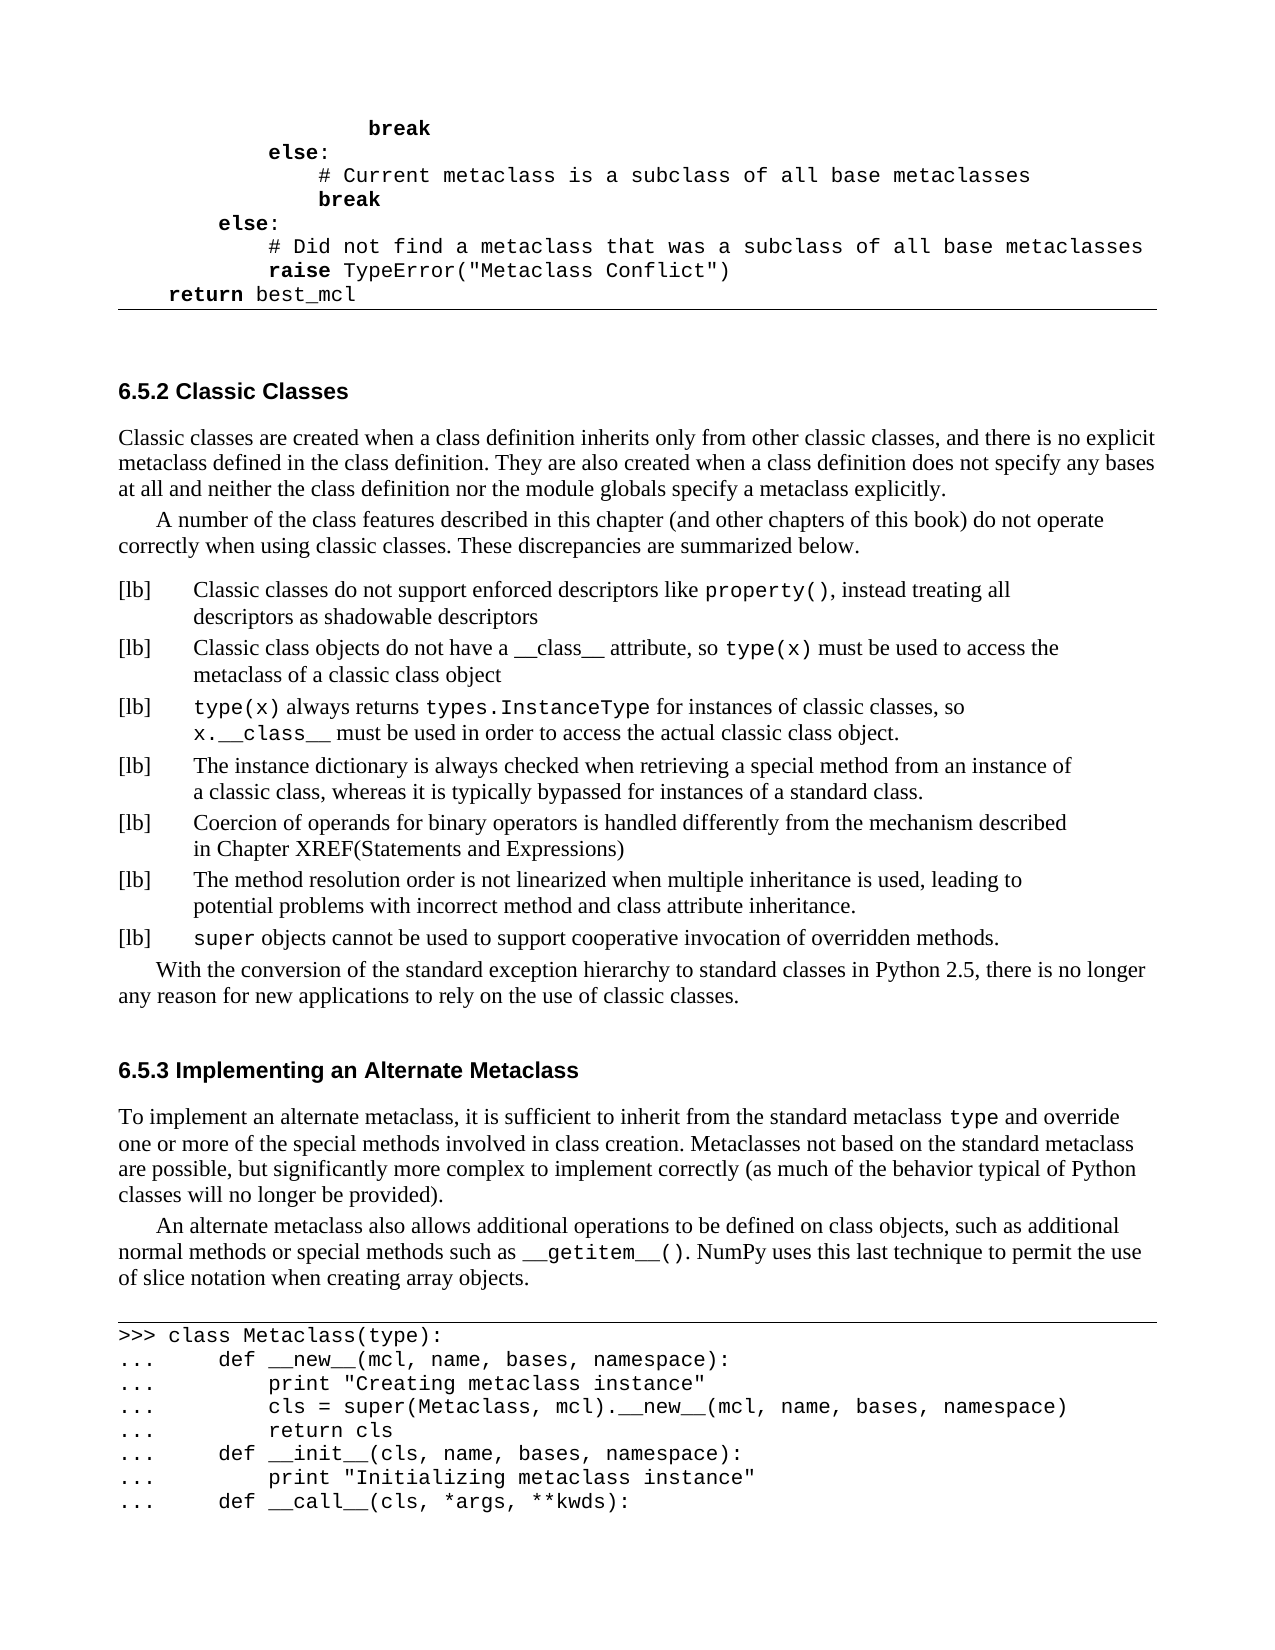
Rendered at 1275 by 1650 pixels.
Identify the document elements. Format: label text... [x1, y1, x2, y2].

text ... def __call__(cls, *args, **kwds): [118, 1491, 1157, 1514]
text ... def __new__(mcl, name, bases, namespace): [118, 1349, 1157, 1372]
text # Current metaclass is a subclass of all base metaclasses [118, 165, 1157, 189]
text else: [118, 142, 1157, 165]
text # Did not find a metaclass that was a subclass of all base metaclasses [118, 236, 1157, 260]
subtitle 6.5.3 Implementing an Alternate Metaclass [118, 1052, 1157, 1083]
text To implement an alternate metaclass, it is sufficient to inherit from the standard metaclass type and override one or more of the special methods involved in class creation. Metaclasses not based on the standard metaclass are possible, but significantly more complex to implement correctly (as much of the behavior typical of Python classes will no longer be provided). [118, 1104, 1157, 1207]
text return best_mcl [118, 284, 1157, 309]
text A number of the class features described in this chapter (and other chapters of this book) do not operate correctly when using classic classes. These discrepancies are summarized below. [118, 507, 1157, 558]
text else: [118, 213, 1157, 236]
text [lb] Classic class objects do not have a __class__ attribute, so type(x) must be used to access the metaclass of a classic class object [118, 635, 1082, 687]
text ... def __init__(cls, name, bases, namespace): [118, 1443, 1157, 1467]
text ... return cls [118, 1420, 1157, 1443]
text An alternate metaclass also allows additional operations to be defined on class objects, such as additional normal methods or special methods such as __getitem__(). NumPy uses this last technique to permit the use of slice notation when creating array objects. [118, 1213, 1157, 1291]
text ... cls = super(Metaclass, mcl).__new__(mcl, name, bases, namespace) [118, 1396, 1157, 1420]
text [lb] super objects cannot be used to support cooperative invocation of overridden methods. [118, 924, 1082, 951]
text ... print "Initializing metaclass instance" [118, 1467, 1157, 1491]
text break [118, 189, 1157, 213]
text [lb] Coercion of operands for binary operators is handled differently from the mechanism described in Chapter XREF(Statements and Expressions) [118, 810, 1082, 861]
text [lb] Classic classes do not support enforced descriptors like property(), instead treating all descriptors as shadowable descriptors [118, 577, 1082, 629]
text ... print "Creating metaclass instance" [118, 1372, 1157, 1396]
text [lb] type(x) always returns types.InstanceType for instances of classic classes, so x.__class__ must be used in order to access the actual classic class object. [118, 694, 1082, 747]
subtitle 6.5.2 Classic Classes [118, 373, 1157, 404]
text break [118, 118, 1157, 142]
text raise TypeError("Metaclass Conflict") [118, 260, 1157, 284]
text [lb] The instance dictionary is always checked when retrieving a special method from an instance of a classic class, whereas it is typically bypassed for instances of a standard class. [118, 753, 1082, 804]
text >>> class Metaclass(type): [118, 1323, 1157, 1349]
text With the conversion of the standard exception hierarchy to standard classes in Python 2.5, there is no longer any reason for new applications to rely on the use of classic classes. [118, 957, 1157, 1008]
text Classic classes are created when a class definition inherits only from other classic classes, and there is no explicit metaclass defined in the class definition. They are also created when a class definition does not specify any bases at all and neither the class definition nor the module globals specify a metaclass explicitly. [118, 425, 1157, 501]
text [lb] The method resolution order is not linearized when multiple inheritance is used, leading to potential problems with incorrect method and class attribute inheritance. [118, 867, 1082, 918]
